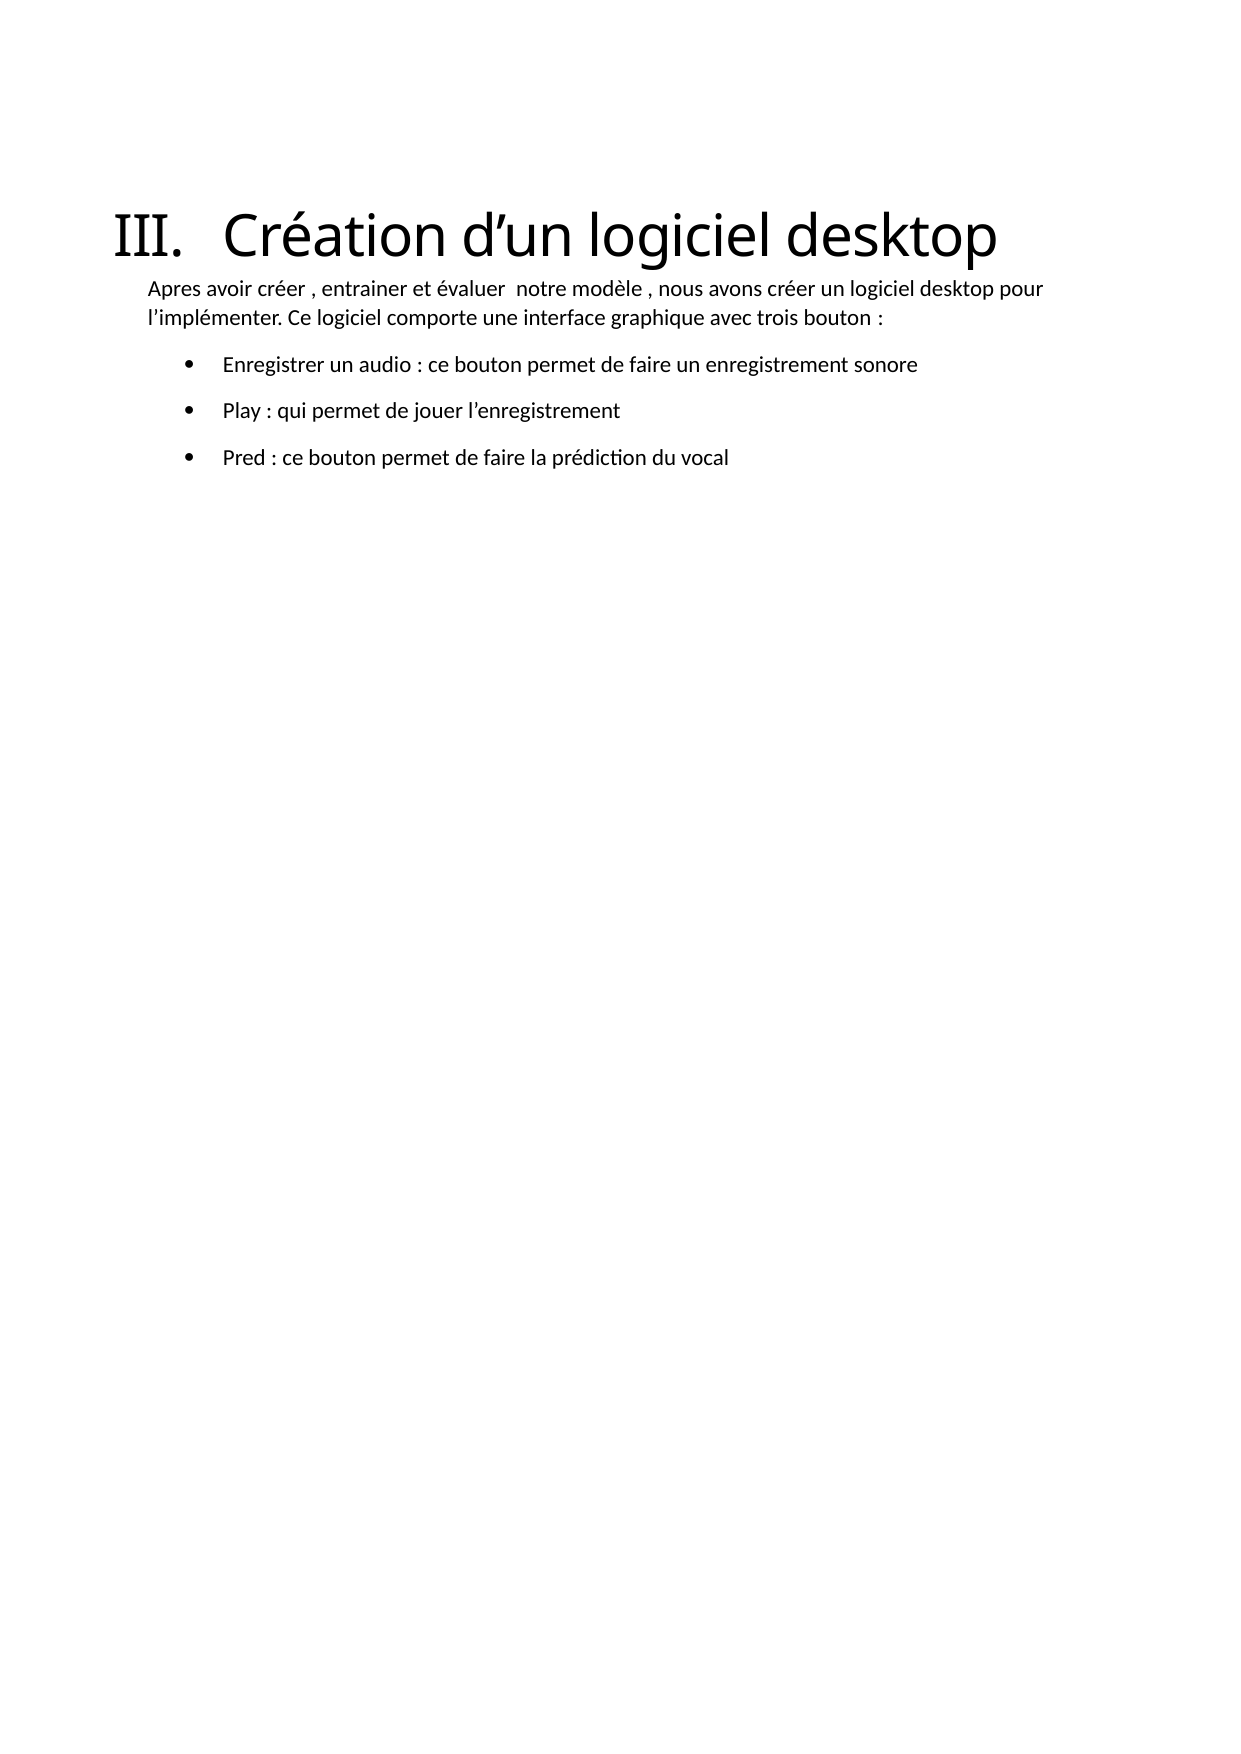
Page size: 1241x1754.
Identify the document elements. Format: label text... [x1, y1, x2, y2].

text Apres avoir créer , entrainer et évaluer notre modèle , nous avons créer un logiciel desktop pour l’implémenter. Ce logiciel comporte une interface graphique avec trois bouton : [148, 274, 1093, 332]
list Play : qui permet de jouer l’enregistrement [185, 397, 1093, 425]
list Création d’un logiciel desktop [185, 194, 1093, 274]
list Pred : ce bouton permet de faire la prédiction du vocal [185, 443, 1093, 471]
list Enregistrer un audio : ce bouton permet de faire un enregistrement sonore [185, 350, 1093, 378]
